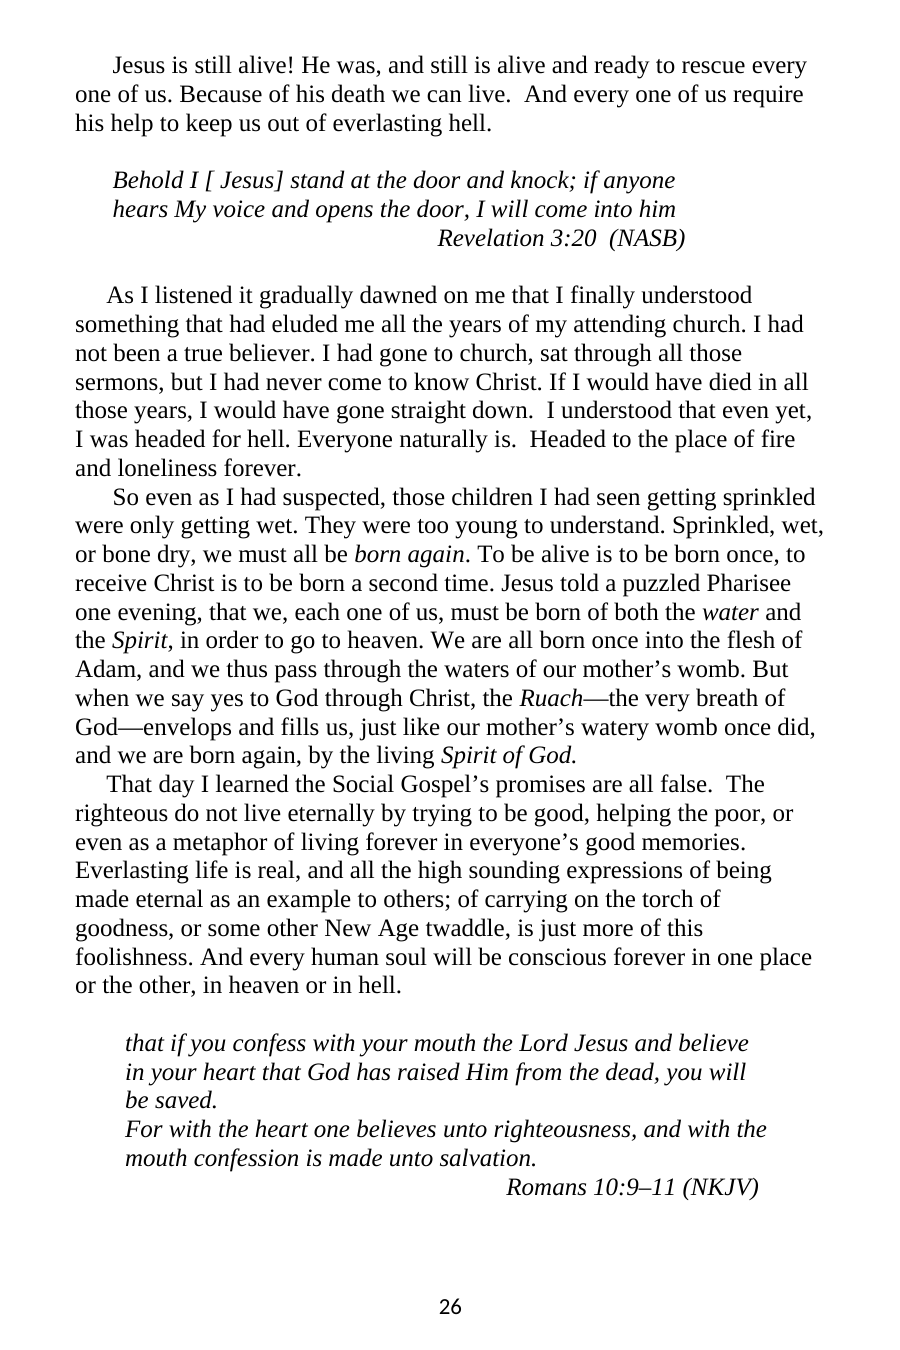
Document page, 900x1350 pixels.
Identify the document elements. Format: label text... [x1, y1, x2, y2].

text Revelation 3:20 (NASB) [150, 223, 825, 252]
text be saved. [75, 1086, 825, 1114]
text As I listened it gradually dawned on me that I finally understood something that had eluded me all the years of my attending church. I had not been a true believer. I had gone to church, sat through all those sermons, but I had never come to know Christ. If I would have died in all those years, I would have gone straight down. I understood that even yet, I was headed for hell. Everyone naturally is. Headed to the place of fire and loneliness forever. [75, 281, 825, 482]
text That day I learned the Social Gospel’s promises are all false. The righteous do not live eternally by trying to be good, helping the poor, or even as a metaphor of living forever in everyone’s good memories. Everlasting life is real, and all the high sounding expressions of being made eternal as an example to others; of carrying on the torch of goodness, or some other New Age twaddle, is just more of this foolishness. And every human soul will be conscious forever in one place or the other, in heaven or in hell. [75, 769, 825, 999]
text that if you confess with your mouth the Lord Jesus and believe [125, 1028, 825, 1057]
text in your heart that God has raised Him from the dead, you will [75, 1057, 825, 1086]
text Jesus is still alive! He was, and still is alive and ready to rescue every one of us. Because of his death we can live. And every one of us require his help to keep us out of everlasting hell. [75, 51, 825, 137]
text hears My voice and opens the door, I will come into him [75, 194, 825, 223]
text So even as I had suspected, those children I had seen getting sprinkled were only getting wet. They were too young to understand. Sprinkled, wet, or bone dry, we must all be born again. To be alive is to be born once, to receive Christ is to be born a second time. Jesus told a puzzled Pharisee one evening, that we, each one of us, must be born of both the water and the Spirit, in order to go to heaven. We are all born once into the flesh of Adam, and we thus pass through the waters of our mother’s womb. But when we say yes to God through Christ, the Ruach—the very breath of God—envelops and fills us, just like our mother’s watery womb once did, and we are born again, by the living Spirit of God. [75, 482, 825, 769]
text Romans 10:9–11 (NKJV) [75, 1172, 825, 1201]
text Behold I [ Jesus] stand at the door and knock; if anyone [75, 166, 825, 194]
text For with the heart one believes unto righteousness, and with the mouth confession is made unto salvation. [125, 1114, 825, 1172]
